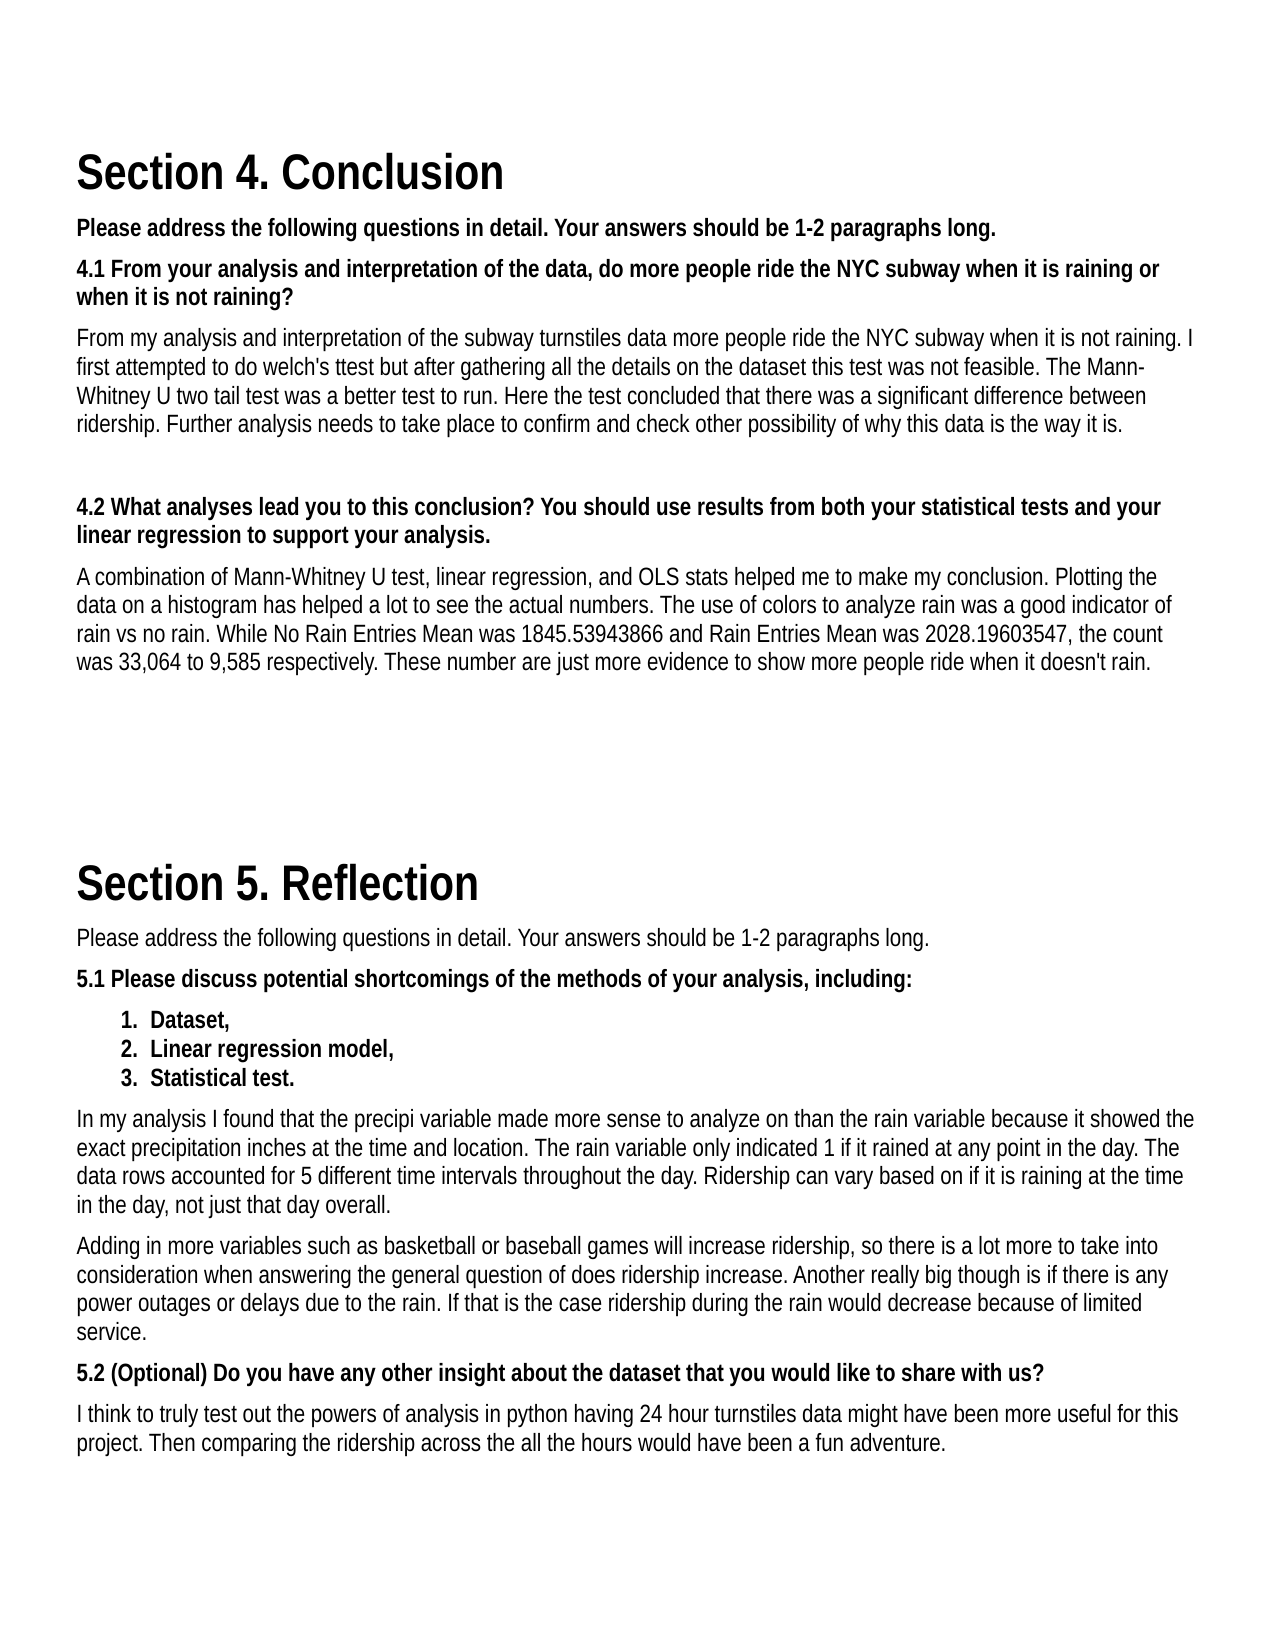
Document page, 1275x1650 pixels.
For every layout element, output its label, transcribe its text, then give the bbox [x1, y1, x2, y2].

text Please address the following questions in detail. Your answers should be 1-2 paragraphs long. [76, 923, 1198, 952]
text Adding in more variables such as basketball or baseball games will increase ridership, so there is a lot more to take into consideration when answering the general question of does ridership increase. Another really big though is if there is any power outages or delays due to the rain. If that is the case ridership during the rain would decrease because of limited service. [76, 1231, 1198, 1346]
text 5.1 Please discuss potential shortcomings of the methods of your analysis, including: [76, 964, 1198, 993]
text I think to truly test out the powers of analysis in python having 24 hour turnstiles data might have been more useful for this project. Then comparing the ridership across the all the hours would have been a fun adventure. [76, 1399, 1198, 1456]
subtitle Section 5. Reflection [76, 796, 1198, 911]
list Statistical test. [121, 1063, 1198, 1091]
list Dataset, [121, 1005, 1198, 1034]
text 4.1 From your analysis and interpretation of the data, do more people ride the NYC subway when it is raining or when it is not raining? [76, 254, 1198, 311]
text From my analysis and interpretation of the subway turnstiles data more people ride the NYC subway when it is not raining. I first attempted to do welch's ttest but after gathering all the details on the dataset this test was not feasible. The Mann-Whitney U two tail test was a better test to run. Here the test concluded that there was a significant difference between ridership. Further analysis needs to take place to confirm and check other possibility of why this data is the way it is. [76, 323, 1198, 438]
text In my analysis I found that the precipi variable made more sense to analyze on than the rain variable because it showed the exact precipitation inches at the time and location. The rain variable only indicated 1 if it rained at any point in the day. The data rows accounted for 5 different time intervals throughout the day. Ridership can vary based on if it is raining at the time in the day, not just that day overall. [76, 1104, 1198, 1218]
text 4.2 What analyses lead you to this conclusion? You should use results from both your statistical tests and your linear regression to support your analysis. [76, 492, 1198, 549]
text 5.2 (Optional) Do you have any other insight about the dataset that you would like to share with us? [76, 1358, 1198, 1387]
text A combination of Mann-Whitney U test, linear regression, and OLS stats helped me to make my conclusion. Plotting the data on a histogram has helped a lot to see the actual numbers. The use of colors to analyze rain was a good indicator of rain vs no rain. While No Rain Entries Mean was 1845.53943866 and Rain Entries Mean was 2028.19603547, the count was 33,064 to 9,585 respectively. These number are just more evidence to show more people ride when it doesn't rain. [76, 561, 1198, 676]
text Please address the following questions in detail. Your answers should be 1-2 paragraphs long. [76, 212, 1198, 241]
list Linear regression model, [121, 1034, 1198, 1063]
subtitle Section 4. Conclusion [76, 143, 1198, 200]
